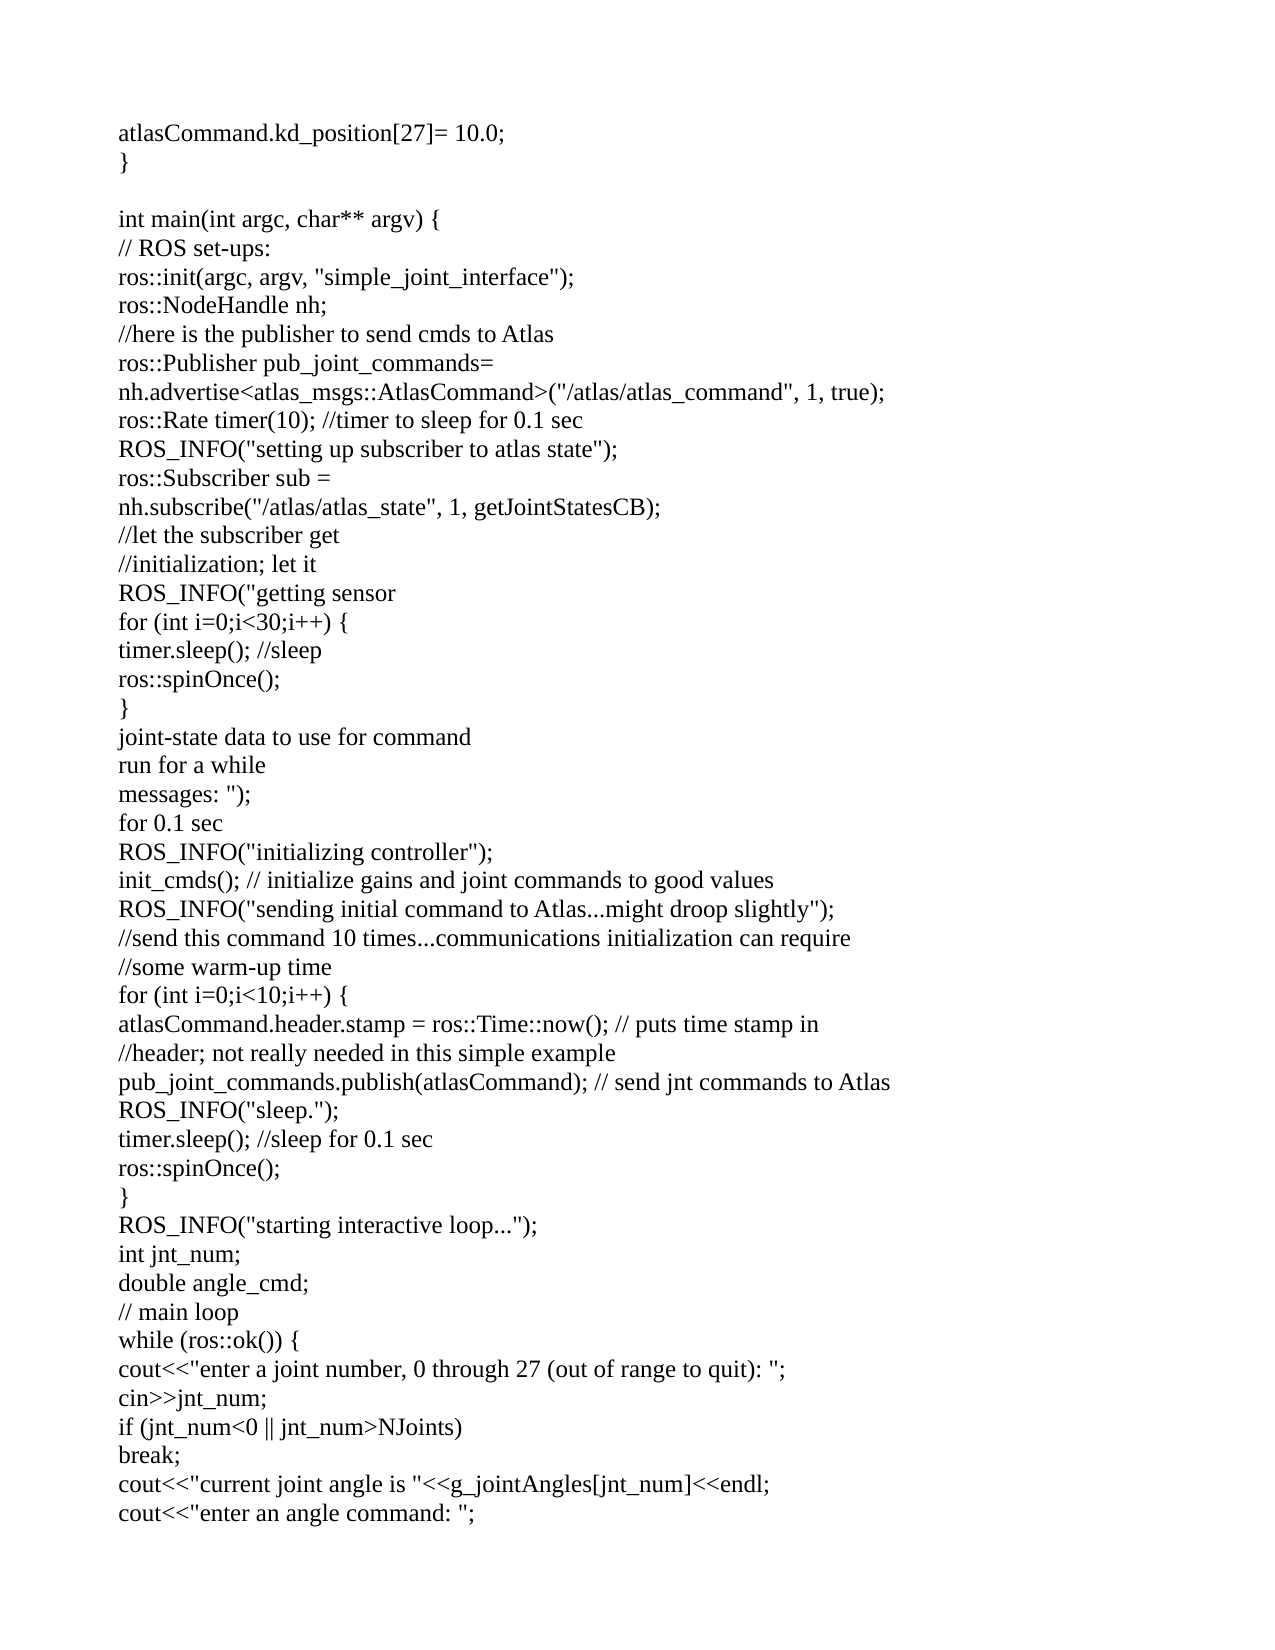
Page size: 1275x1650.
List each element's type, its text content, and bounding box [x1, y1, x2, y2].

text nh.advertise<atlas_msgs::AtlasCommand>("/atlas/atlas_command", 1, true); [118, 377, 1157, 406]
text timer.sleep(); //sleep for 0.1 sec [118, 1124, 1157, 1153]
text ros::NodeHandle nh; [118, 291, 1157, 319]
text ros::Subscriber sub = [118, 463, 1157, 492]
text atlasCommand.header.stamp = ros::Time::now(); // puts time stamp in [118, 1009, 1157, 1038]
text } [118, 1182, 1157, 1211]
text run for a while [118, 751, 1157, 779]
text ros::Publisher pub_joint_commands= [118, 348, 1157, 377]
text ROS_INFO("starting interactive loop..."); [118, 1211, 1157, 1239]
text pub_joint_commands.publish(atlasCommand); // send jnt commands to Atlas [118, 1067, 1157, 1096]
text timer.sleep(); //sleep [118, 636, 1157, 664]
text } [118, 147, 1157, 176]
text //let the subscriber get [118, 521, 1157, 549]
text for (int i=0;i<30;i++) { [118, 607, 1157, 636]
text double angle_cmd; [118, 1268, 1157, 1297]
text break; [118, 1441, 1157, 1469]
text while (ros::ok()) { [118, 1326, 1157, 1354]
text cout<<"current joint angle is "<<g_jointAngles[jnt_num]<<endl; [118, 1469, 1157, 1498]
text //some warm-up time [118, 952, 1157, 981]
text ros::init(argc, argv, "simple_joint_interface"); [118, 262, 1157, 291]
text cin>>jnt_num; [118, 1383, 1157, 1412]
text // ROS set-ups: [118, 233, 1157, 262]
text //header; not really needed in this simple example [118, 1038, 1157, 1067]
text nh.subscribe("/atlas/atlas_state", 1, getJointStatesCB); [118, 492, 1157, 521]
text int main(int argc, char** argv) { [118, 204, 1157, 233]
text for (int i=0;i<10;i++) { [118, 981, 1157, 1009]
text ROS_INFO("sending initial command to Atlas...might droop slightly"); [118, 894, 1157, 923]
text init_cmds(); // initialize gains and joint commands to good values [118, 866, 1157, 894]
text if (jnt_num<0 || jnt_num>NJoints) [118, 1412, 1157, 1441]
text //initialization; let it [118, 549, 1157, 578]
text int jnt_num; [118, 1239, 1157, 1268]
text ROS_INFO("setting up subscriber to atlas state"); [118, 434, 1157, 463]
text ROS_INFO("getting sensor [118, 578, 1157, 607]
text } [118, 693, 1157, 722]
text ROS_INFO("sleep."); [118, 1096, 1157, 1124]
text ros::Rate timer(10); //timer to sleep for 0.1 sec [118, 406, 1157, 434]
text for 0.1 sec [118, 808, 1157, 837]
text cout<<"enter an angle command: "; [118, 1498, 1157, 1527]
text ros::spinOnce(); [118, 664, 1157, 693]
text //here is the publisher to send cmds to Atlas [118, 319, 1157, 348]
text ros::spinOnce(); [118, 1153, 1157, 1182]
text ROS_INFO("initializing controller"); [118, 837, 1157, 866]
text // main loop [118, 1297, 1157, 1326]
text messages: "); [118, 779, 1157, 808]
text //send this command 10 times...communications initialization can require [118, 923, 1157, 952]
text atlasCommand.kd_position[27]= 10.0; [118, 118, 1157, 147]
text cout<<"enter a joint number, 0 through 27 (out of range to quit): "; [118, 1354, 1157, 1383]
text joint-state data to use for command [118, 722, 1157, 751]
